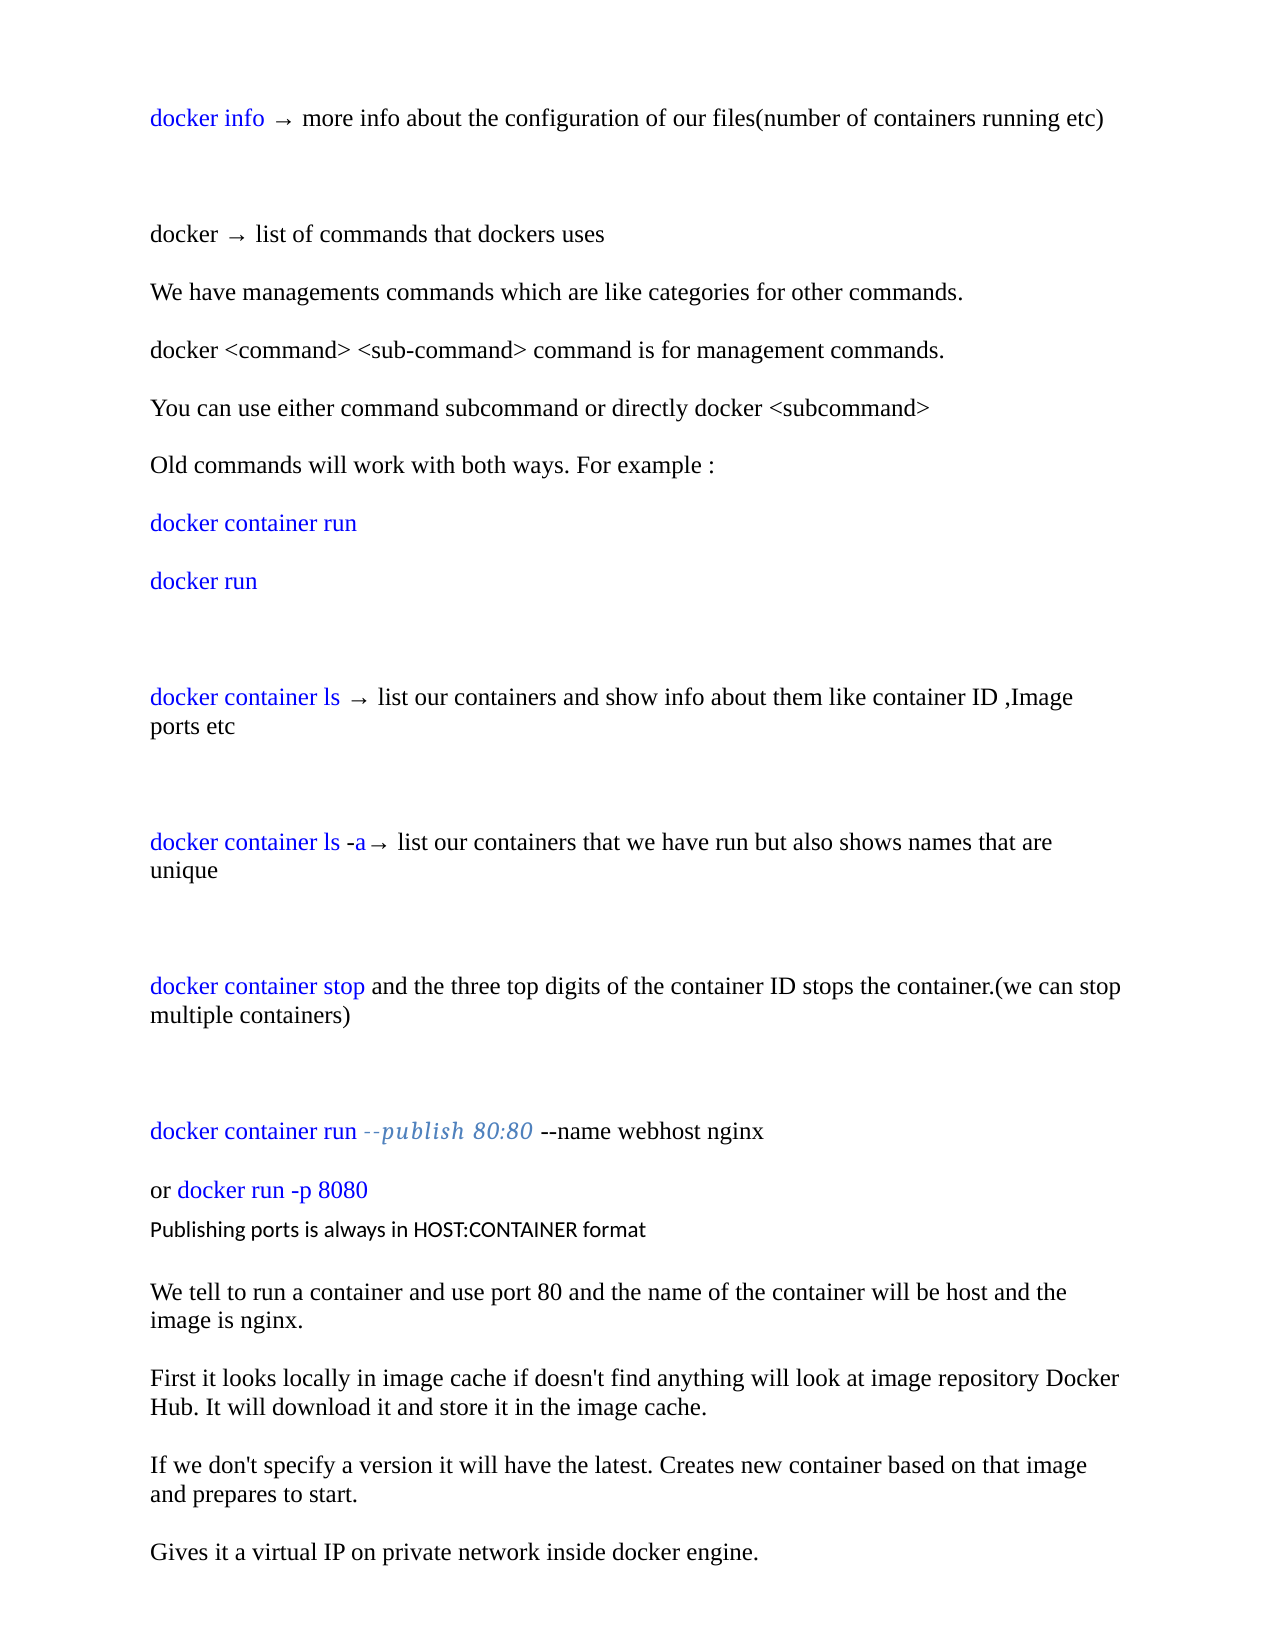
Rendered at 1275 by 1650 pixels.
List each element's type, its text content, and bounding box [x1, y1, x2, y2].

text docker run [150, 566, 1125, 595]
text docker info → more info about the configuration of our files(number of containers running etc) [150, 103, 1125, 132]
text We tell to run a container and use port 80 and the name of the container will be host and the image is nginx. [150, 1277, 1125, 1334]
text docker container ls → list our containers and show info about them like container ID ,Image ports etc [150, 682, 1125, 740]
text We have managements commands which are like categories for other commands. [150, 277, 1125, 306]
text Publishing ports is always in HOST:CONTAINER format [150, 1216, 1125, 1243]
text docker container stop and the three top digits of the container ID stops the container.(we can stop multiple containers) [150, 971, 1125, 1029]
text or docker run -p 8080 [150, 1175, 1125, 1203]
text docker container ls -a→ list our containers that we have run but also shows names that are unique [150, 827, 1125, 884]
text If we don't specify a version it will have the latest. Creates new container based on that image and prepares to start. [150, 1450, 1125, 1508]
text docker container run [150, 508, 1125, 537]
text docker → list of commands that dockers uses [150, 219, 1125, 248]
text docker container run --publish 80:80 --name webhost nginx [150, 1116, 1125, 1146]
text First it looks locally in image cache if doesn't find anything will look at image repository Docker Hub. It will download it and store it in the image cache. [150, 1363, 1125, 1421]
text docker <command> <sub-command> command is for management commands. [150, 335, 1125, 363]
text Old commands will work with both ways. For example : [150, 451, 1125, 479]
text You can use either command subcommand or directly docker <subcommand> [150, 393, 1125, 421]
text Gives it a virtual IP on private network inside docker engine. [150, 1537, 1125, 1566]
